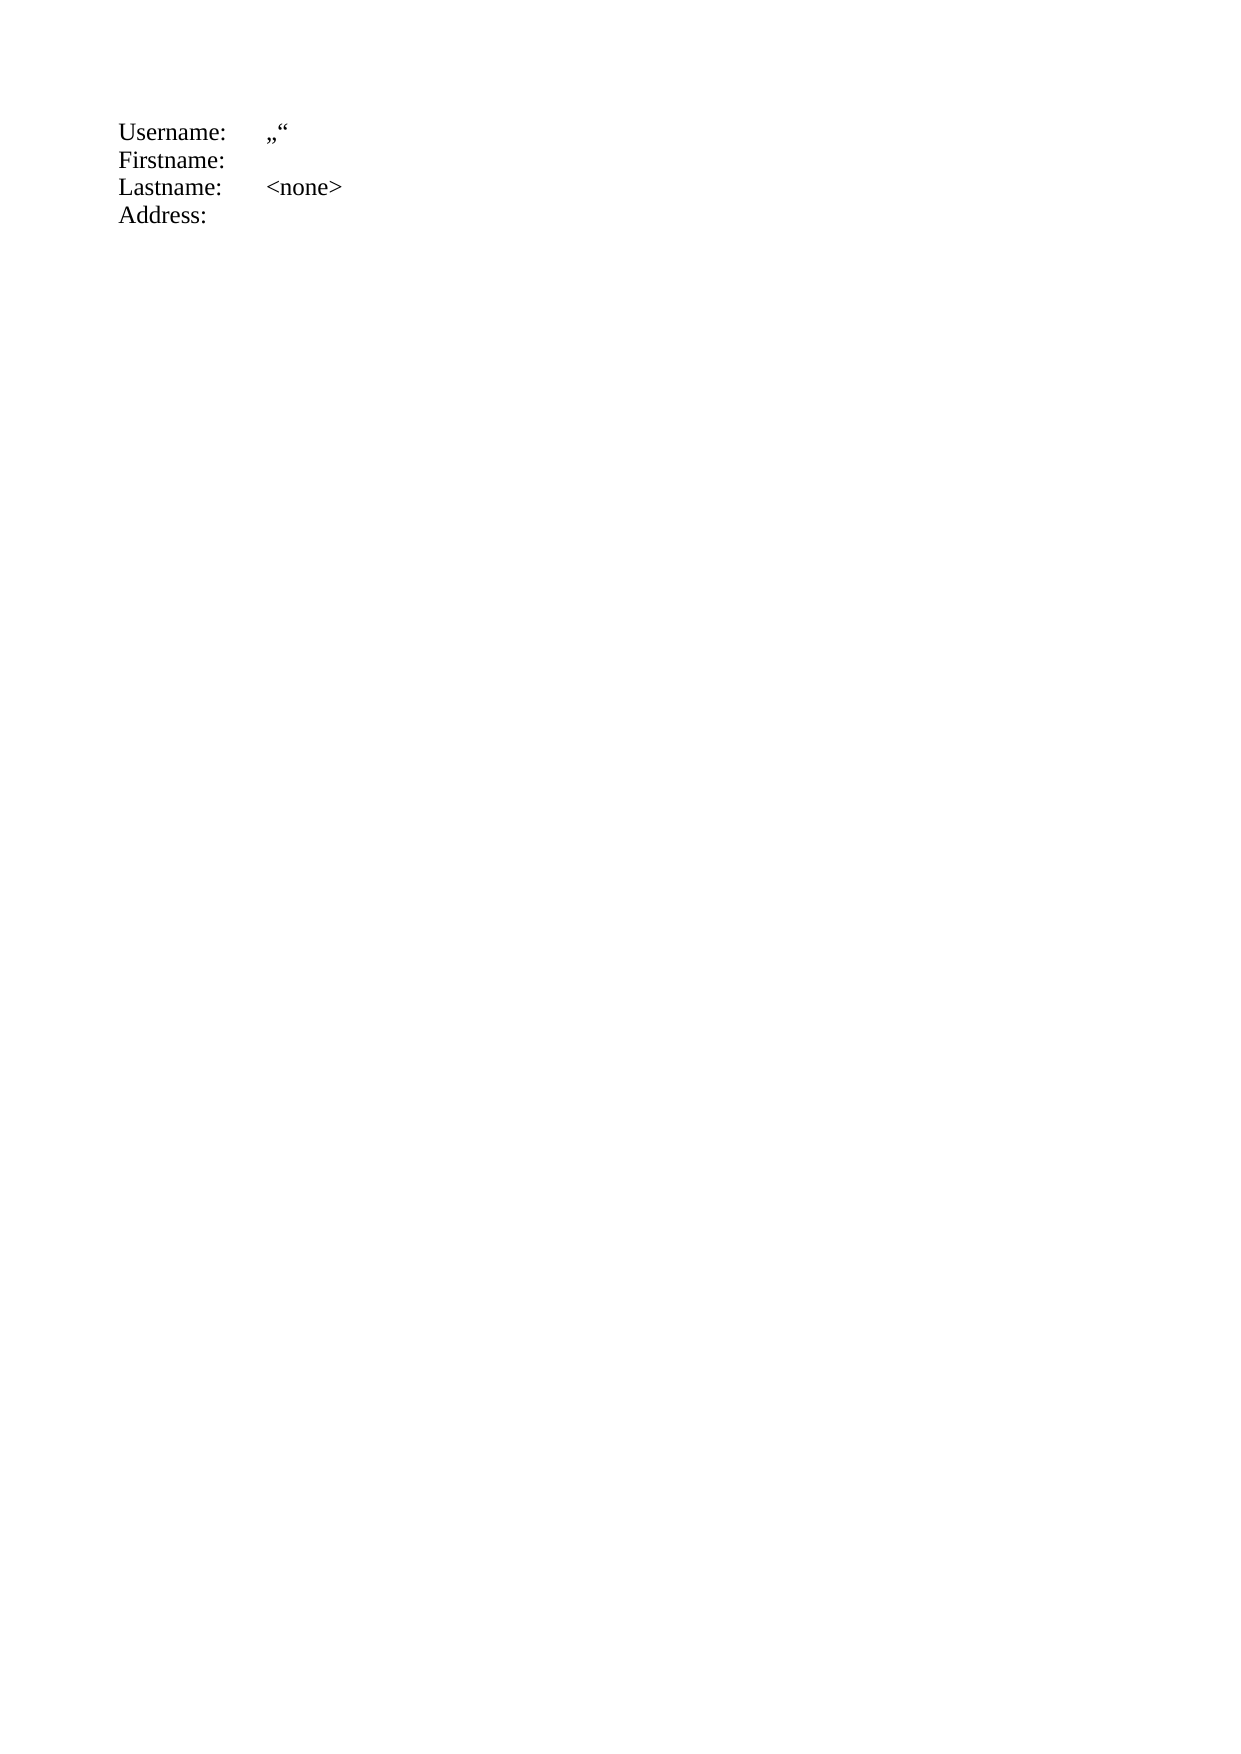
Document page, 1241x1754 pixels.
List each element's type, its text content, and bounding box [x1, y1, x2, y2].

text Lastname: <none> [118, 173, 1122, 201]
text Firstname: [118, 146, 1122, 173]
text Username: „“ [118, 118, 1122, 146]
text Address: [118, 201, 1122, 229]
